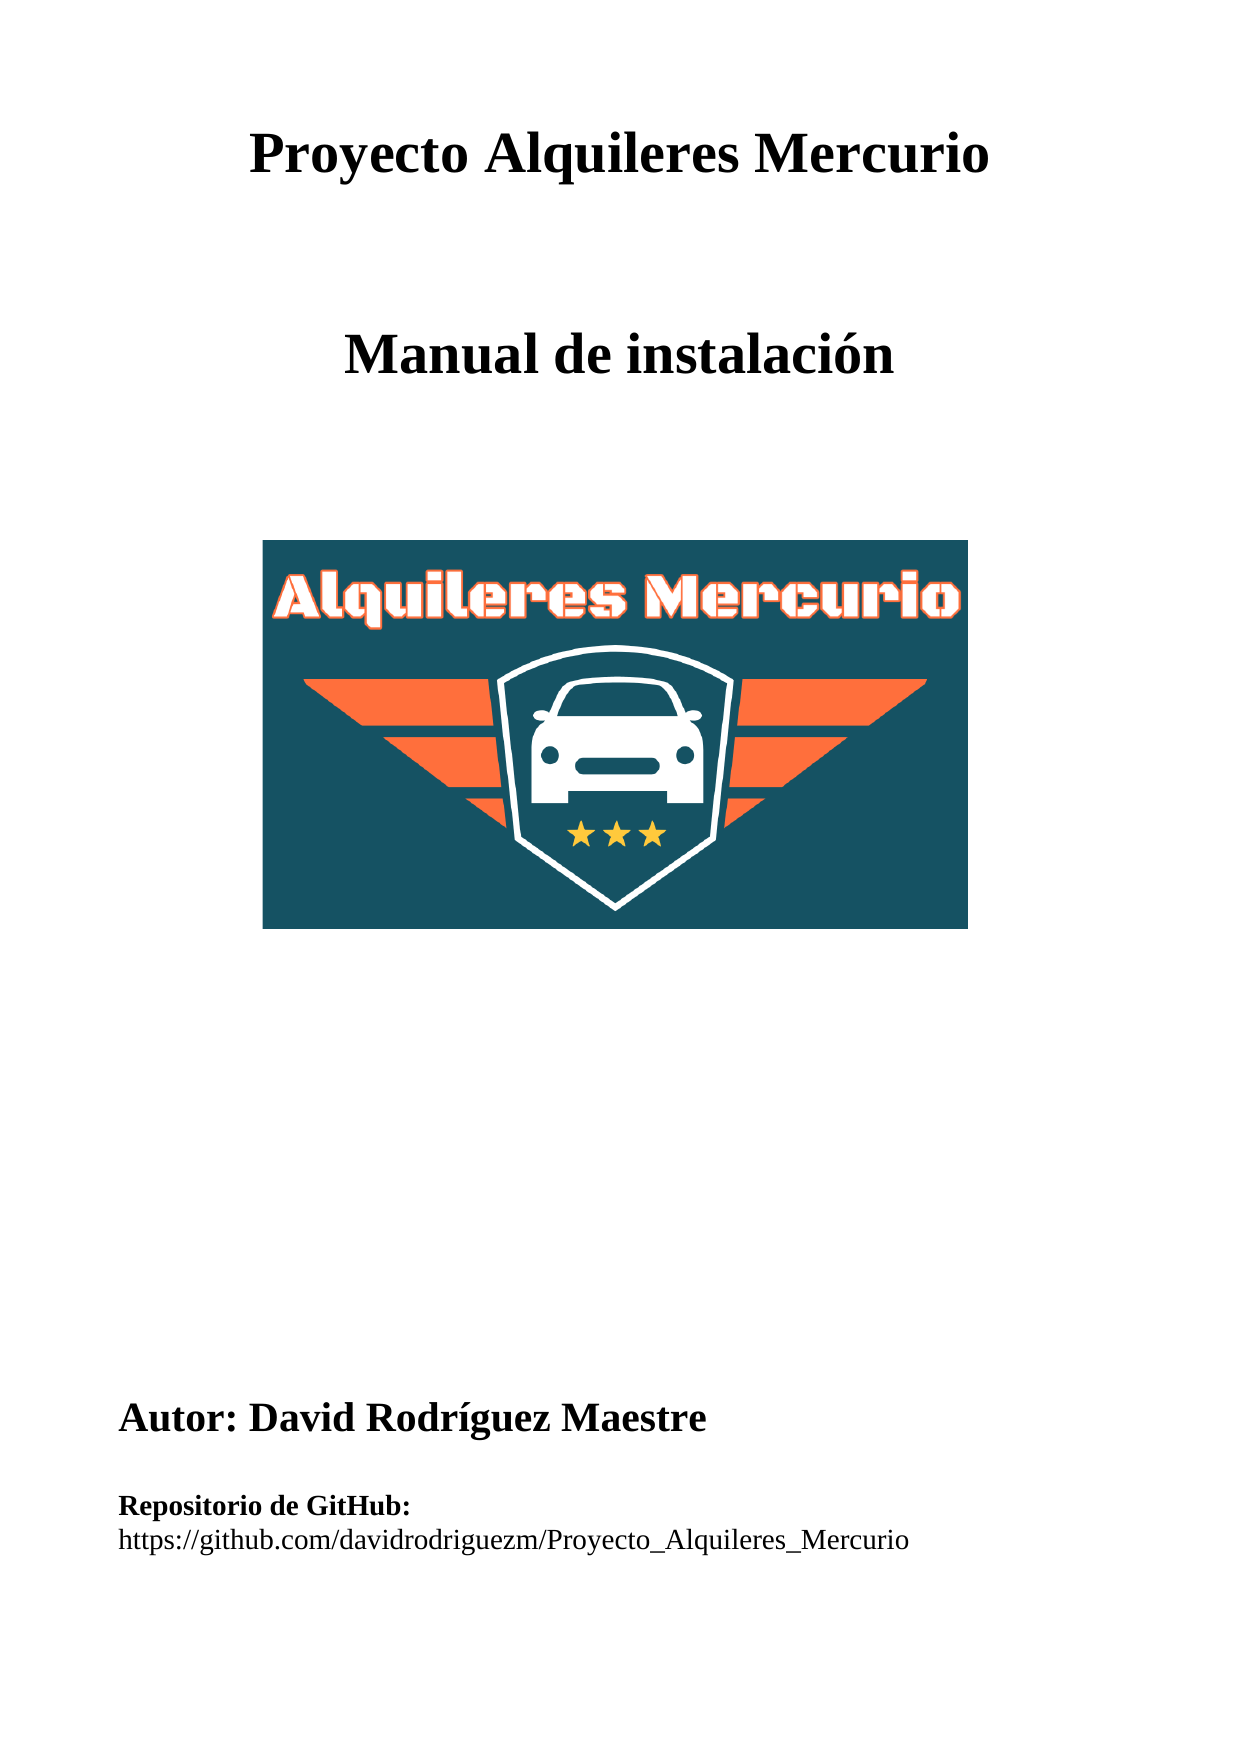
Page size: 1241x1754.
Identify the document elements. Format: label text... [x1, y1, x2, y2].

picture [262, 540, 968, 929]
text Proyecto Alquileres Mercurio [118, 118, 1122, 185]
text Manual de instalación [118, 319, 1122, 386]
text Autor: David Rodríguez Maestre [118, 1393, 1122, 1441]
text Repositorio de GitHub: https://github.com/davidrodriguezm/Proyecto_Alquileres_Mercurio [118, 1488, 1122, 1556]
